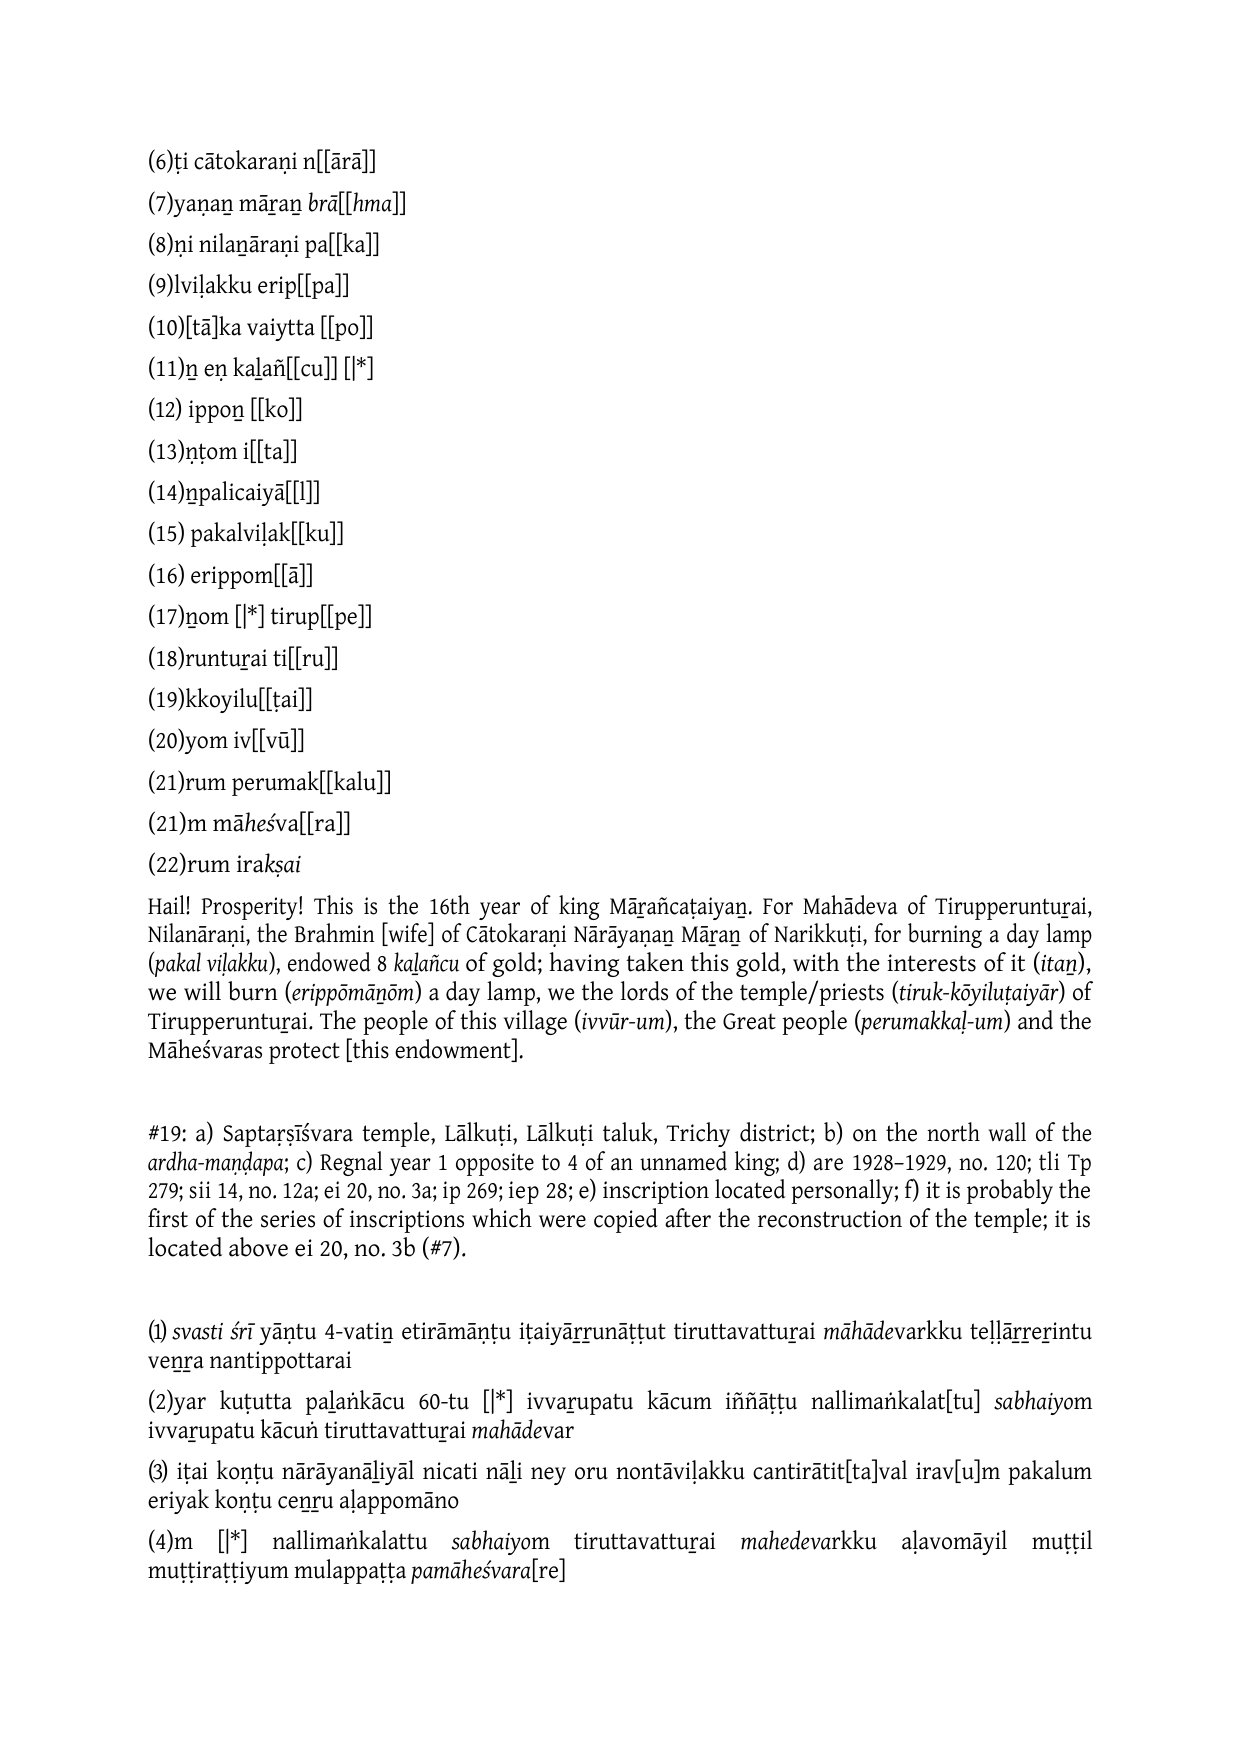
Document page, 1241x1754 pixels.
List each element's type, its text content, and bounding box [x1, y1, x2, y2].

text (11)ṉ eṇ kaḻañ[[cu]] [|*] [148, 354, 1092, 383]
text (10)[tā]ka vaiytta [[po]] [148, 313, 1092, 342]
text (21)rum perumak[[kalu]] [148, 768, 1092, 797]
text (12) ippoṉ [[ko]] [148, 396, 1092, 425]
text (14)ṉpalicaiyā[[l]] [148, 478, 1092, 507]
text (22)rum irakṣai [148, 851, 1092, 879]
text (19)kkoyilu[[ṭai]] [148, 685, 1092, 714]
text (3) iṭai koṇṭu nārāyanāḻiyāl nicati nāḻi ney oru nontāviḷakku cantirātit[ta]val irav[u]m pakalum eriyak koṇṭu ceṉṟu aḷappomāno [148, 1458, 1092, 1515]
text (1) svasti śrī yāṇtu 4-vatiṉ etirāmāṇṭu iṭaiyāṟṟunāṭṭut tiruttavattuṟai māhādevarkku teḷḷāṟṟeṟintu veṉṟa nantippottarai [148, 1317, 1092, 1375]
text (20)yom iv[[vū]] [148, 727, 1092, 756]
text (7)yaṇaṉ māṟaṉ brā[[hma]] [148, 189, 1092, 218]
text (2)yar kuṭutta paḻaṅkācu 60-tu [|*] ivvaṟupatu kācum iññāṭṭu nallimaṅkalat[tu] sabhaiyom ivvaṟupatu kācuṅ tiruttavattuṟai mahādevar [148, 1387, 1092, 1445]
text (13)ṇṭom i[[ta]] [148, 437, 1092, 466]
text (21)m māheśva[[ra]] [148, 809, 1092, 838]
text (4)m [|*] nallimaṅkalattu sabhaiyom tiruttavattuṟai mahedevarkku aḷavomāyil muṭṭil muṭṭiraṭṭiyum mulappaṭṭa pamāheśvara[re] [148, 1528, 1092, 1586]
text (8)ṇi nilaṉāraṇi pa[[ka]] [148, 230, 1092, 259]
text (17)ṉom [|*] tirup[[pe]] [148, 603, 1092, 631]
text (9)lviḷakku erip[[pa]] [148, 272, 1092, 301]
text Hail! Prosperity! This is the 16th year of king Māṟañcaṭaiyaṉ. For Mahādeva of Tirupperuntuṟai, Nilanāraṇi, the Brahmin [wife] of Cātokaraṇi Nārāyaṇaṉ Māṟaṉ of Narikkuṭi, for burning a day lamp (pakal viḷakku), endowed 8 kaḻañcu of gold; having taken this gold, with the interests of it (itaṉ), we will burn (erippōmāṉōm) a day lamp, we the lords of the temple/priests (tiruk-kōyiluṭaiyār) of Tirupperuntuṟai. The people of this village (ivvūr-um), the Great people (perumakkaḷ-um) and the Māheśvaras protect [this endowment]. [148, 892, 1092, 1065]
text (15) pakalviḷak[[ku]] [148, 520, 1092, 549]
text (16) erippom[[ā]] [148, 561, 1092, 590]
text #19: a) Saptaṛṣīśvara temple, Lālkuṭi, Lālkuṭi taluk, Trichy district; b) on the north wall of the ardha-maṇḍapa; c) Regnal year 1 opposite to 4 of an unnamed king; d) are 1928–1929, no. 120; tli Tp 279; sii 14, no. 12a; ei 20, no. 3a; ip 269; iep 28; e) inscription located personally; f) it is probably the first of the series of inscriptions which were copied after the reconstruction of the temple; it is located above ei 20, no. 3b (#7). [148, 1119, 1092, 1263]
text (6)ṭi cātokaraṇi n[[ārā]] [148, 148, 1092, 177]
text (18)runtuṟai ti[[ru]] [148, 644, 1092, 673]
